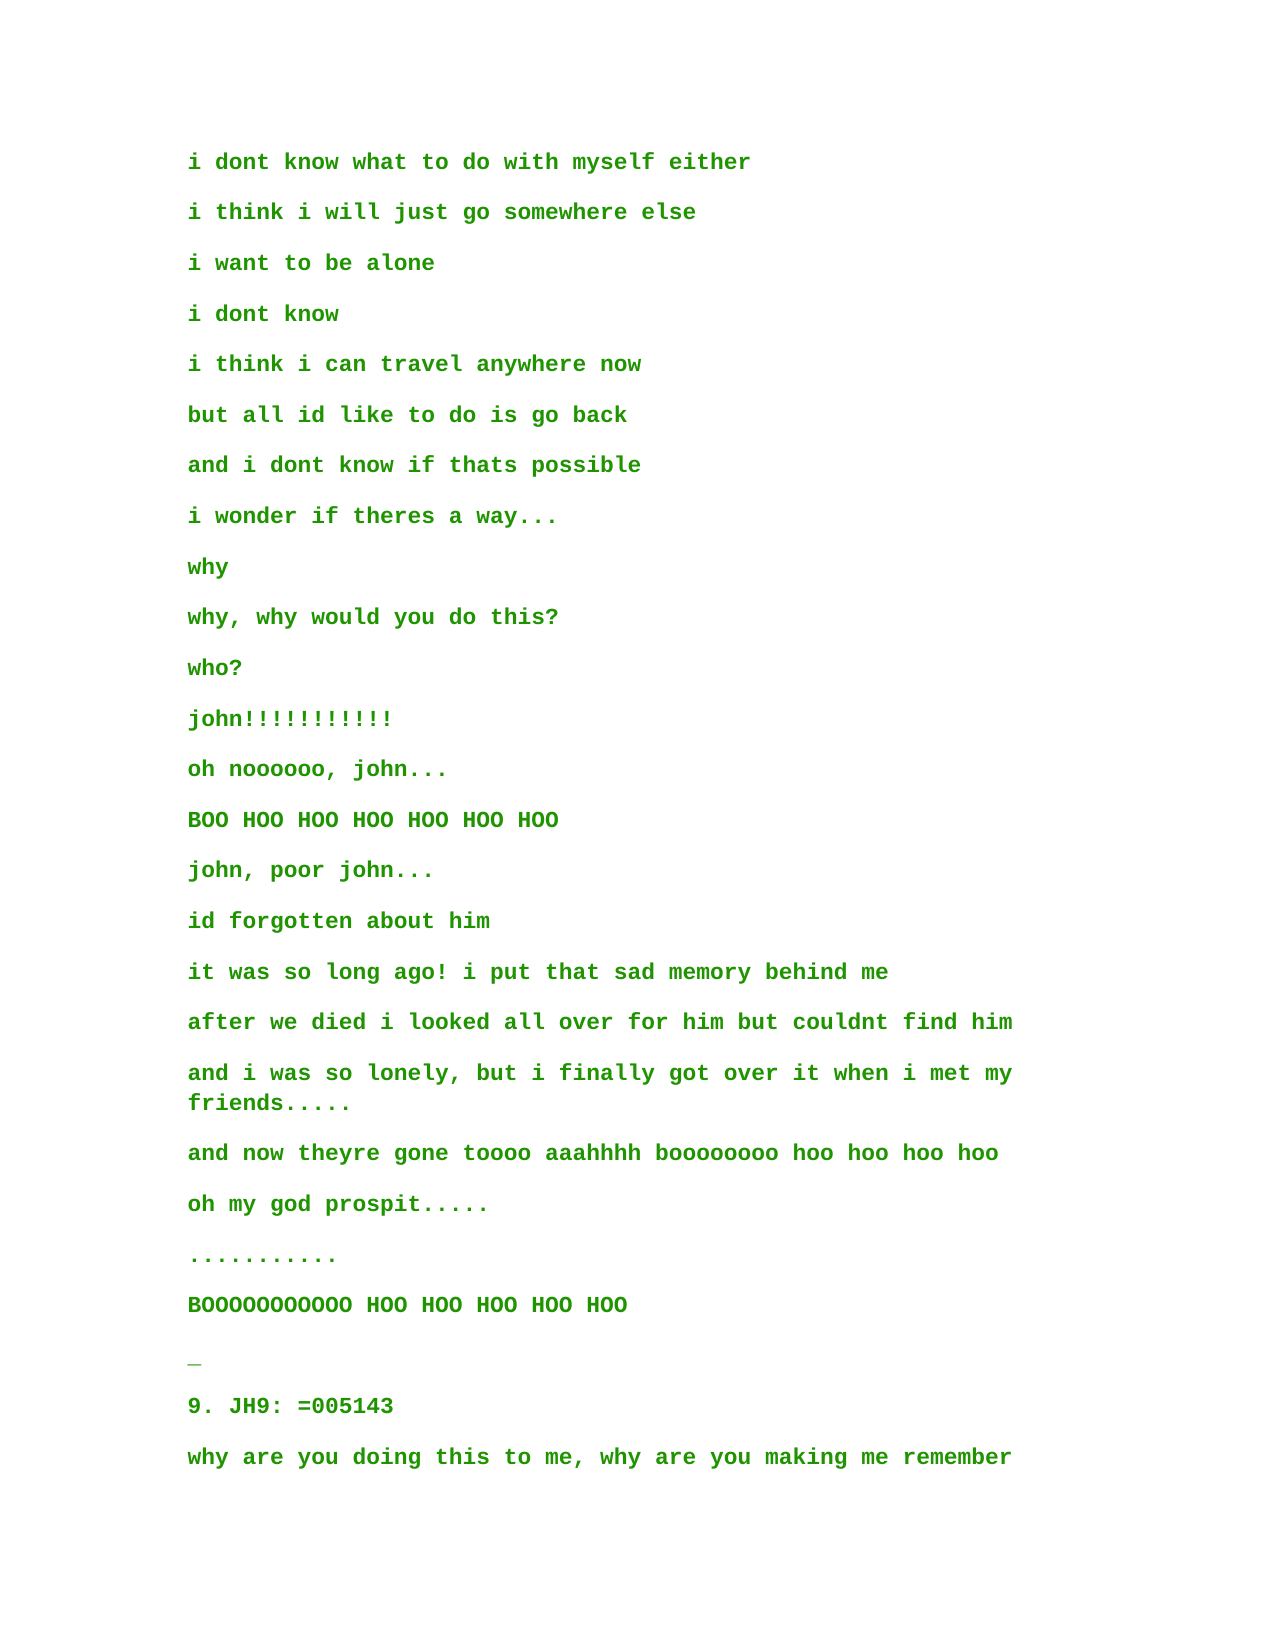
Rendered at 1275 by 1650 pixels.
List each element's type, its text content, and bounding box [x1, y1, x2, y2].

text and i was so lonely, but i finally got over it when i met my friends..... [187, 1061, 1087, 1117]
text BOOOOOOOOOOO HOO HOO HOO HOO HOO [187, 1293, 1087, 1319]
text and i dont know if thats possible [187, 454, 1087, 480]
text _ [187, 1344, 1087, 1370]
text it was so long ago! i put that sad memory behind me [187, 960, 1087, 986]
text why [187, 555, 1087, 581]
text why are you doing this to me, why are you making me remember [187, 1445, 1087, 1471]
text and now theyre gone toooo aaahhhh boooooooo hoo hoo hoo hoo [187, 1142, 1087, 1168]
text who? [187, 656, 1087, 682]
text oh noooooo, john... [187, 757, 1087, 783]
text why, why would you do this? [187, 606, 1087, 632]
text i wonder if theres a way... [187, 504, 1087, 530]
text i dont know [187, 302, 1087, 328]
text i think i can travel anywhere now [187, 352, 1087, 378]
text john, poor john... [187, 859, 1087, 885]
text after we died i looked all over for him but couldnt find him [187, 1011, 1087, 1037]
text john!!!!!!!!!!! [187, 707, 1087, 733]
text id forgotten about him [187, 909, 1087, 935]
text BOO HOO HOO HOO HOO HOO HOO [187, 808, 1087, 834]
text but all id like to do is go back [187, 403, 1087, 429]
text i think i will just go somewhere else [187, 201, 1087, 227]
text 9. JH9: =005143 [187, 1395, 1087, 1421]
text oh my god prospit..... [187, 1192, 1087, 1218]
text i want to be alone [187, 251, 1087, 277]
text ........... [187, 1243, 1087, 1269]
text i dont know what to do with myself either [187, 150, 1087, 176]
